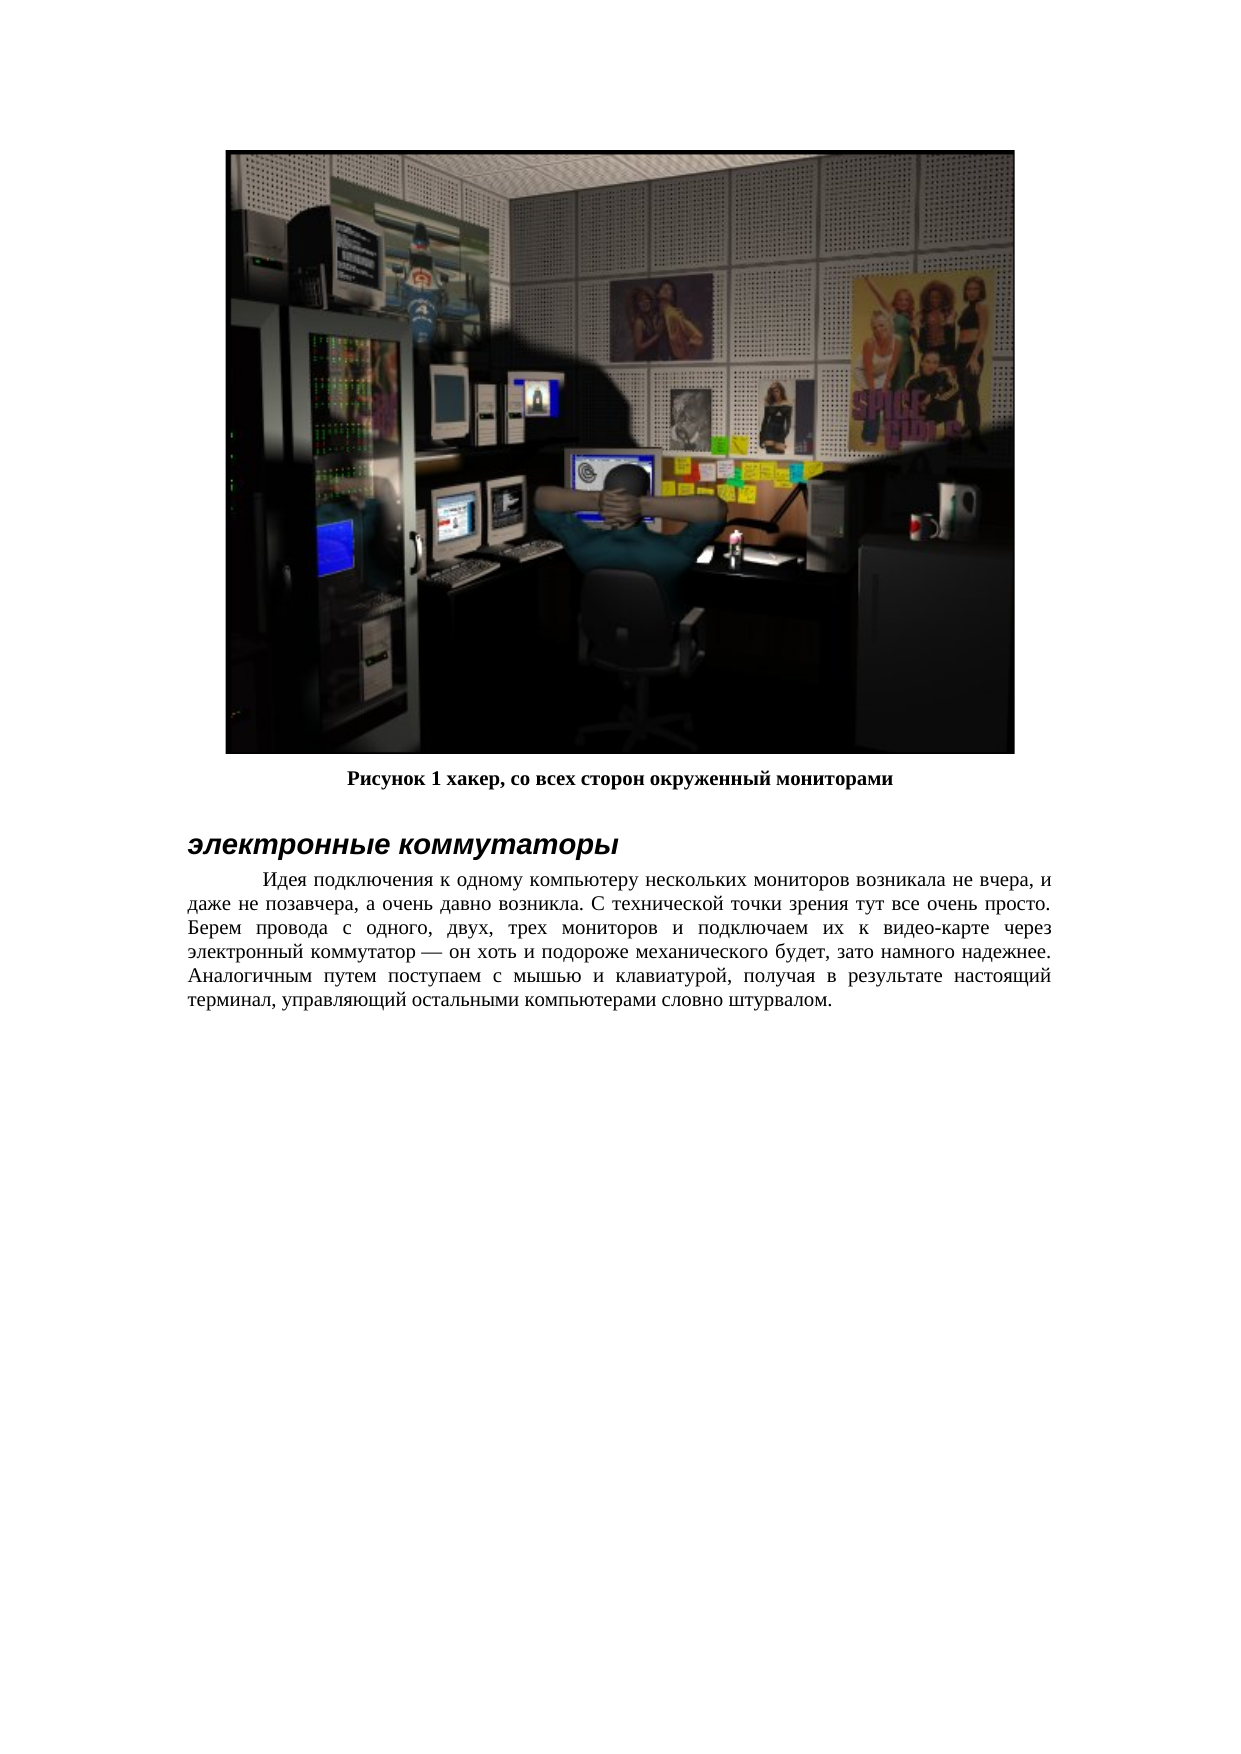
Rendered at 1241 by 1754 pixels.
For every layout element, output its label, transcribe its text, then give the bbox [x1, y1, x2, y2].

subtitle электронные коммутаторы [187, 827, 1053, 861]
text Рисунок 1 хакер, со всех сторон окруженный мониторами [187, 766, 1053, 790]
text Идея подключения к одному компьютеру нескольких мониторов возникала не вчера, и даже не позавчера, а очень давно возникла. С технической точки зрения тут все очень просто. Берем провода с одного, двух, трех мониторов и подключаем их к видео-карте через электронный коммутатор — он хоть и подороже механического будет, зато намного надежнее. Аналогичным путем поступаем с мышью и клавиатурой, получая в результате настоящий терминал, управляющий остальными компьютерами словно штурвалом. [187, 867, 1053, 1011]
picture [225, 150, 1015, 754]
